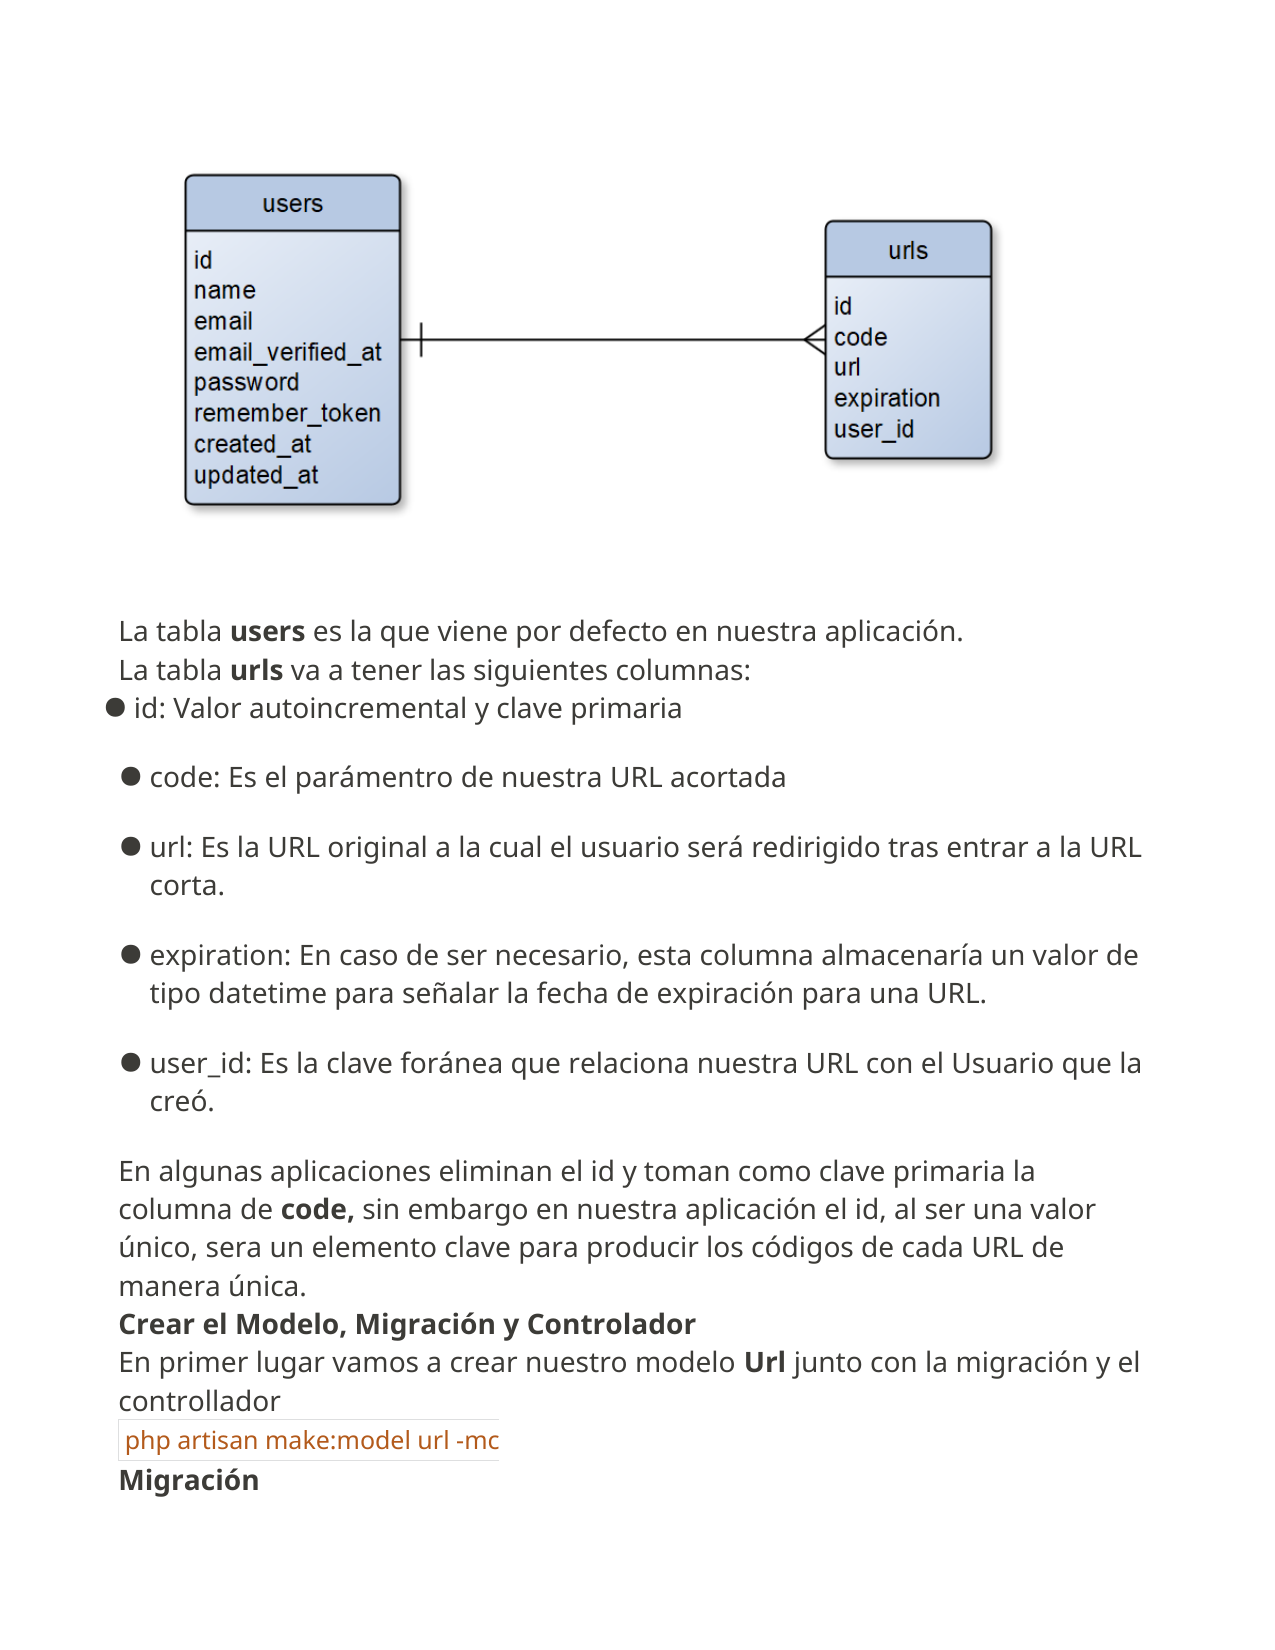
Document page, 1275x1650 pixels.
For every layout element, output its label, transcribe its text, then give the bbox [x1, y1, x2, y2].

text La tabla users es la que viene por defecto en nuestra aplicación. [118, 611, 1157, 650]
list code: Es el parámentro de nuestra URL acortada [134, 758, 1157, 796]
text Crear el Modelo, Migración y Controlador [118, 1304, 1157, 1343]
list expiration: En caso de ser necesario, esta columna almacenaría un valor de tipo datetime para señalar la fecha de expiración para una URL. [134, 935, 1157, 1012]
text La tabla urls va a tener las siguientes columnas: [118, 650, 1157, 688]
text En primer lugar vamos a crear nuestro modelo Url junto con la migración y el controllador [118, 1343, 1157, 1419]
picture [149, 149, 1029, 522]
text Migración [118, 1460, 1157, 1498]
list url: Es la URL original a la cual el usuario será redirigido tras entrar a la URL corta. [134, 827, 1157, 904]
text En algunas aplicaciones eliminan el id y toman como clave primaria la columna de code, sin embargo en nuestra aplicación el id, al ser una valor único, sera un elemento clave para producir los códigos de cada URL de manera única. [118, 1151, 1157, 1304]
list id: Valor autoincremental y clave primaria [118, 688, 1157, 726]
text php artisan make:model url -mc [119, 1419, 1157, 1460]
list user_id: Es la clave foránea que relaciona nuestra URL con el Usuario que la creó. [134, 1043, 1157, 1120]
